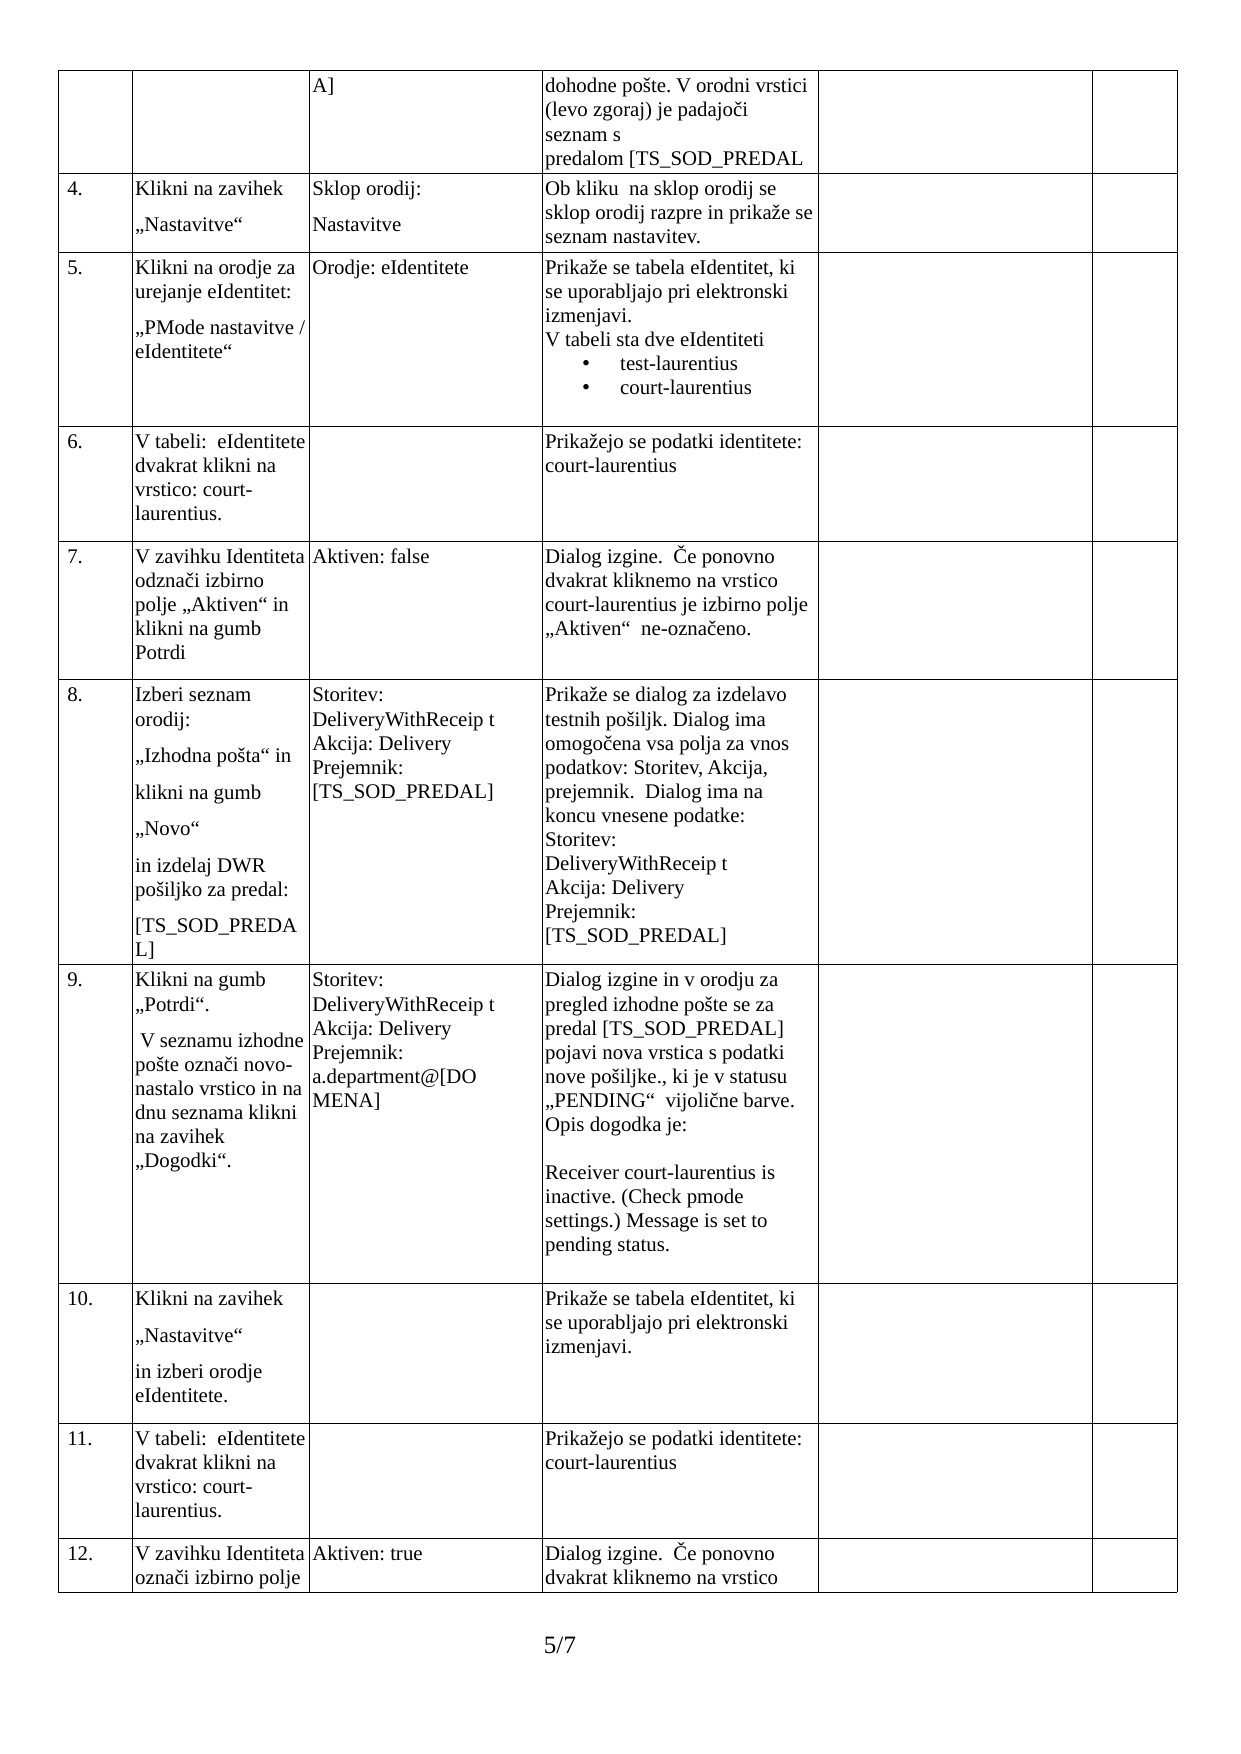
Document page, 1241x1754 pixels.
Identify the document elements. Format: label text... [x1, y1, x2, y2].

table_cell V zavihku Identiteta označi izbirno polje [133, 1539, 309, 1592]
table_cell Dialog izgine in v orodju za pregled izhodne pošte se za predal [TS_SOD_PREDAL] pojavi nova vrstica s podatki nove pošiljke., ki je v statusu „PENDING“ vijolične barve. Opis dogodka je: Receiver court-laurentius is inactive. (Check pmode settings.) Message is set to pending status. [543, 965, 818, 1283]
table_cell Dialog izgine. Če ponovno dvakrat kliknemo na vrstico court-laurentius je izbirno polje „Aktiven“ ne-označeno. [543, 542, 818, 679]
table_cell [59, 680, 132, 964]
table_cell Klikni na zavihek „Nastavitve“ [133, 174, 309, 252]
table_cell [59, 427, 132, 541]
table_cell [1093, 965, 1177, 1283]
table_cell [819, 680, 1092, 964]
table_cell [59, 1424, 132, 1537]
table_cell [59, 542, 132, 679]
table_cell Storitev: DeliveryWithReceip t Akcija: Delivery Prejemnik: [TS_SOD_PREDAL] [310, 680, 542, 964]
table_cell [59, 1284, 132, 1423]
table_cell Prikaže se dialog za izdelavo testnih pošiljk. Dialog ima omogočena vsa polja za vnos podatkov: Storitev, Akcija, prejemnik. Dialog ima na koncu vnesene podatke: Storitev: DeliveryWithReceip t Akcija: Delivery Prejemnik: [TS_SOD_PREDAL] [543, 680, 818, 964]
table_cell [1093, 542, 1177, 679]
table_cell [59, 71, 132, 172]
table_cell [1093, 427, 1177, 541]
table_cell [819, 253, 1092, 426]
table_cell [1093, 680, 1177, 964]
table_cell [1093, 1424, 1177, 1537]
table_cell [59, 174, 132, 252]
table_cell [59, 253, 132, 426]
table_cell [133, 71, 309, 172]
table_cell [310, 427, 542, 541]
table_cell V tabeli: eIdentitete dvakrat klikni na vrstico: court-laurentius. [133, 1424, 309, 1537]
table_cell [1093, 253, 1177, 426]
table_cell Klikni na gumb „Potrdi“. V seznamu izhodne pošte označi novo-nastalo vrstico in na dnu seznama klikni na zavihek „Dogodki“. [133, 965, 309, 1283]
table_cell [1093, 1284, 1177, 1423]
table_cell V zavihku Identiteta odznači izbirno polje „Aktiven“ in klikni na gumb Potrdi [133, 542, 309, 679]
table_cell Aktiven: true [310, 1539, 542, 1592]
table_cell Ob kliku na sklop orodij se sklop orodij razpre in prikaže se seznam nastavitev. [543, 174, 818, 252]
table_cell [310, 1284, 542, 1423]
table_cell dohodne pošte. V orodni vrstici (levo zgoraj) je padajoči seznam s predalom [TS_SOD_PREDAL [543, 71, 818, 172]
table_cell Prikažejo se podatki identitete: court-laurentius [543, 1424, 818, 1537]
table_cell Aktiven: false [310, 542, 542, 679]
table_cell Prikaže se tabela eIdentitet, ki se uporabljajo pri elektronski izmenjavi. V tabeli sta dve eIdentiteti test-laurentius court-laurentius [543, 253, 818, 426]
table_cell Prikažejo se podatki identitete: court-laurentius [543, 427, 818, 541]
table_cell [310, 1424, 542, 1537]
table_cell [819, 542, 1092, 679]
table_cell [819, 71, 1092, 172]
table_cell Dialog izgine. Če ponovno dvakrat kliknemo na vrstico [543, 1539, 818, 1592]
table_cell V tabeli: eIdentitete dvakrat klikni na vrstico: court-laurentius. [133, 427, 309, 541]
table_cell A] [310, 71, 542, 172]
table_cell Klikni na zavihek „Nastavitve“ in izberi orodje eIdentitete. [133, 1284, 309, 1423]
table_cell [59, 965, 132, 1283]
table_cell [819, 174, 1092, 252]
table_cell [819, 1424, 1092, 1537]
table_cell [819, 1284, 1092, 1423]
table_cell [819, 1539, 1092, 1592]
table_cell Prikaže se tabela eIdentitet, ki se uporabljajo pri elektronski izmenjavi. [543, 1284, 818, 1423]
table_cell Sklop orodij: Nastavitve [310, 174, 542, 252]
table_cell [819, 965, 1092, 1283]
table_cell Orodje: eIdentitete [310, 253, 542, 426]
table_cell [1093, 174, 1177, 252]
table_cell [1093, 71, 1177, 172]
table_cell Izberi seznam orodij: „Izhodna pošta“ in klikni na gumb „Novo“ in izdelaj DWR pošiljko za predal: [TS_SOD_PREDAL] [133, 680, 309, 964]
table_cell [59, 1539, 132, 1592]
table_cell Storitev: DeliveryWithReceip t Akcija: Delivery Prejemnik: a.department@[DO MENA] [310, 965, 542, 1283]
table_cell Klikni na orodje za urejanje eIdentitet: „PMode nastavitve / eIdentitete“ [133, 253, 309, 426]
table_cell [819, 427, 1092, 541]
table_cell [1093, 1539, 1177, 1592]
